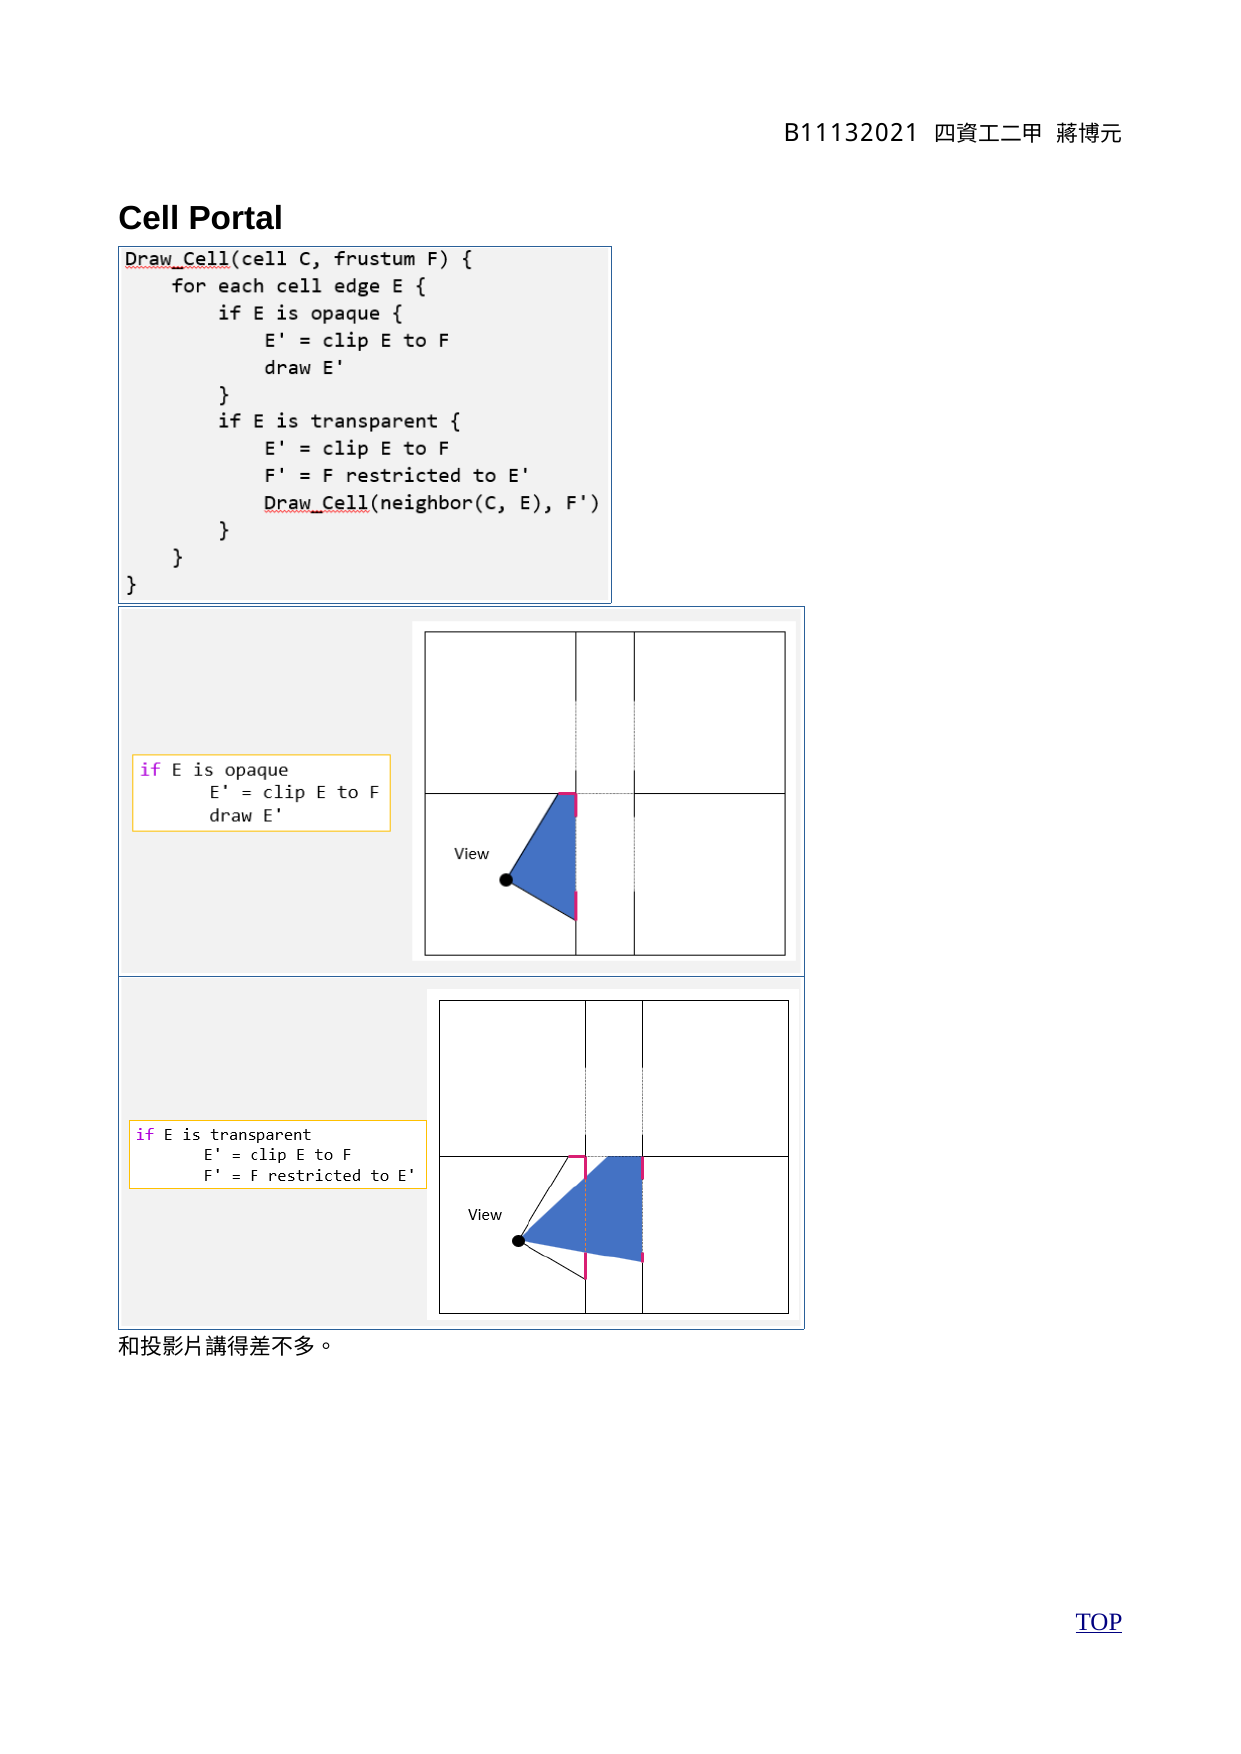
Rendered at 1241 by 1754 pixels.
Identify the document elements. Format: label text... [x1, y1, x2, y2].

picture [121, 248, 609, 600]
text 和投影片講得差不多。 [118, 249, 1122, 1361]
text [119, 247, 611, 603]
picture [121, 978, 801, 1326]
picture [121, 609, 801, 973]
subtitle Cell Portal [118, 198, 1122, 236]
